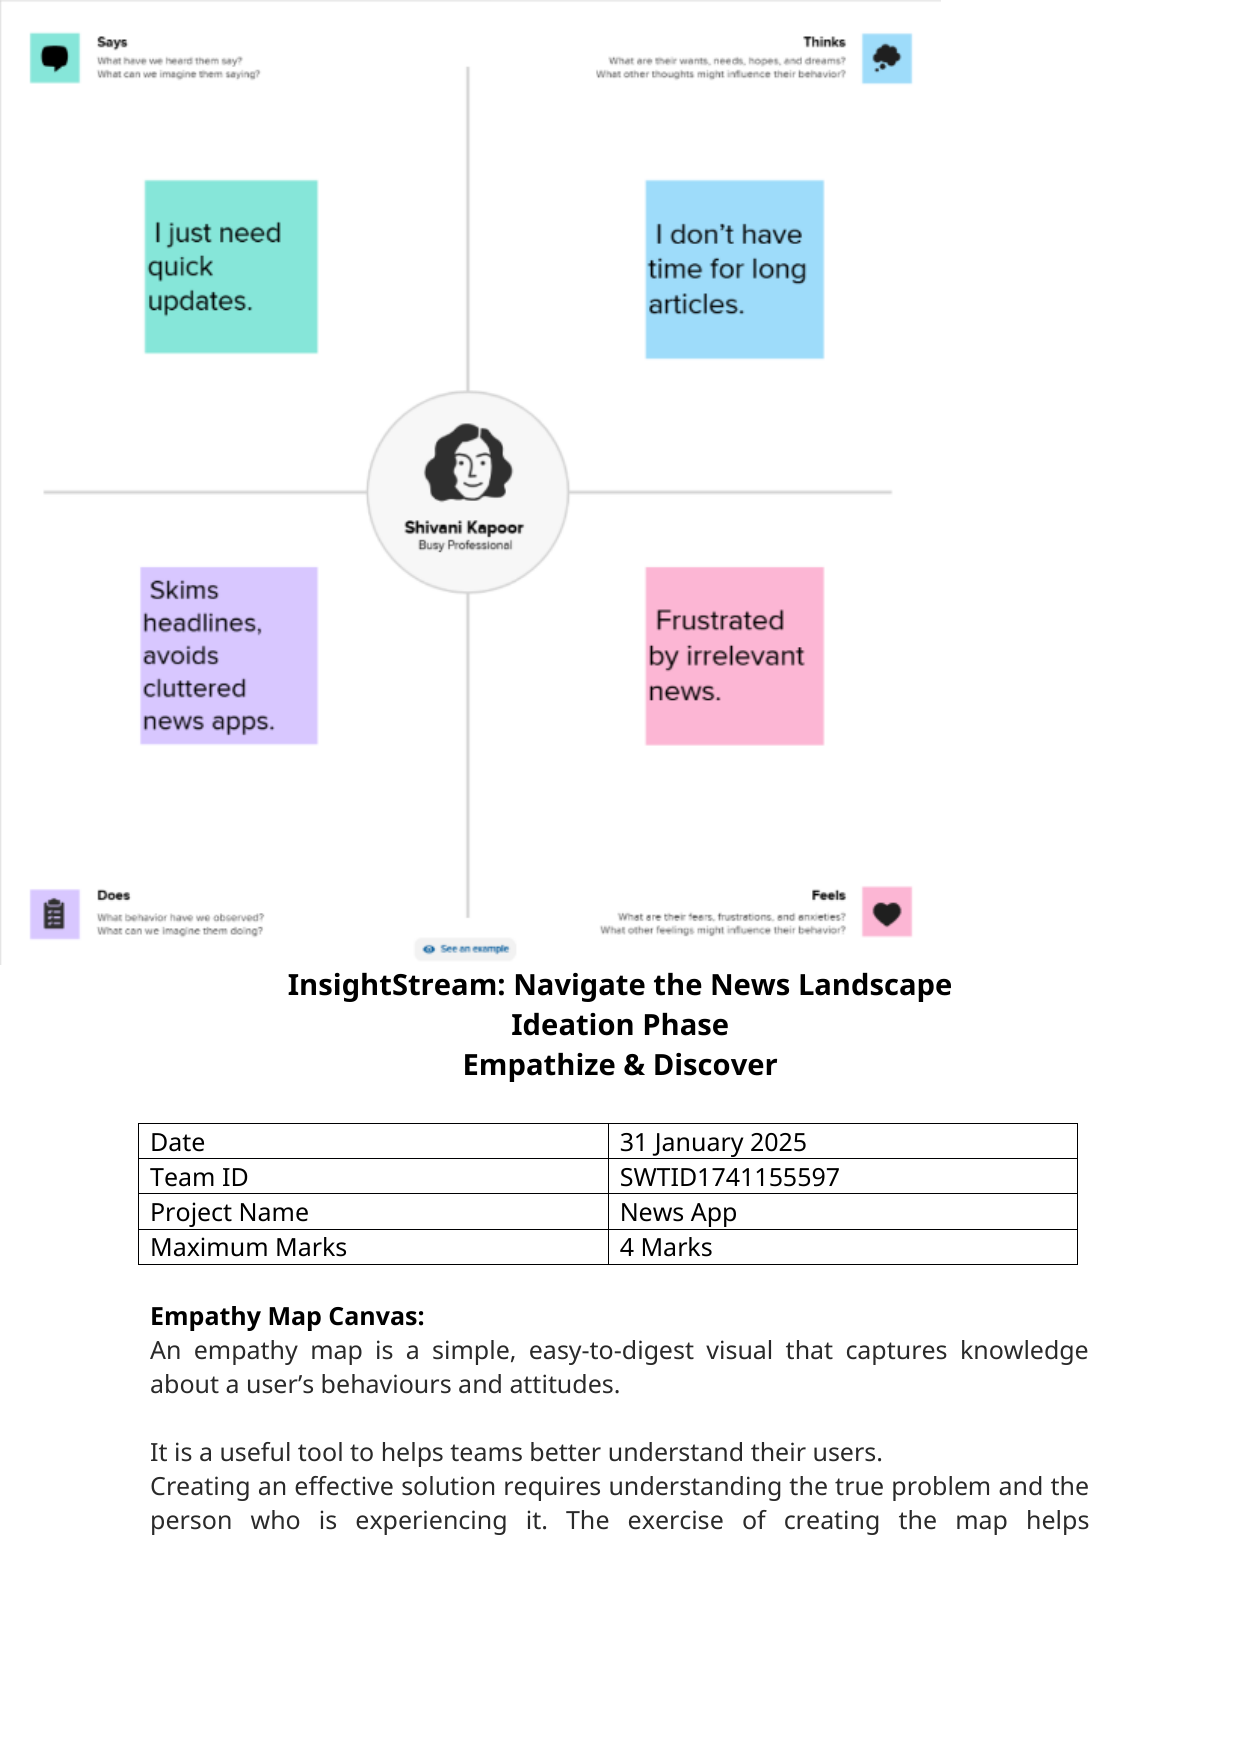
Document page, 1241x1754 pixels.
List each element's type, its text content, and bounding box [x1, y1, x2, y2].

picture [0, 0, 941, 965]
table_header Date [139, 1124, 608, 1158]
text Empathy Map Canvas: [150, 1299, 1090, 1333]
text Ideation Phase [150, 1004, 1090, 1044]
table_cell Project Name [139, 1194, 608, 1228]
text An empathy map is a simple, easy-to-digest visual that captures knowledge about a user’s behaviours and attitudes. [150, 1333, 1090, 1401]
text Creating an effective solution requires understanding the true problem and the person who is experiencing it. The exercise of creating the map helps [150, 1469, 1090, 1537]
text InsightStream: Navigate the News Landscape [150, 89, 1090, 1004]
table_cell Team ID [139, 1159, 608, 1193]
table_cell SWTID1741155597 [609, 1159, 1077, 1193]
text Empathize & Discover [150, 1044, 1090, 1083]
table_cell 4 Marks [609, 1230, 1077, 1263]
table_cell News App [609, 1194, 1077, 1228]
text It is a useful tool to helps teams better understand their users. [150, 1435, 1090, 1469]
table_cell Maximum Marks [139, 1230, 608, 1263]
table_header 31 January 2025 [609, 1124, 1077, 1158]
